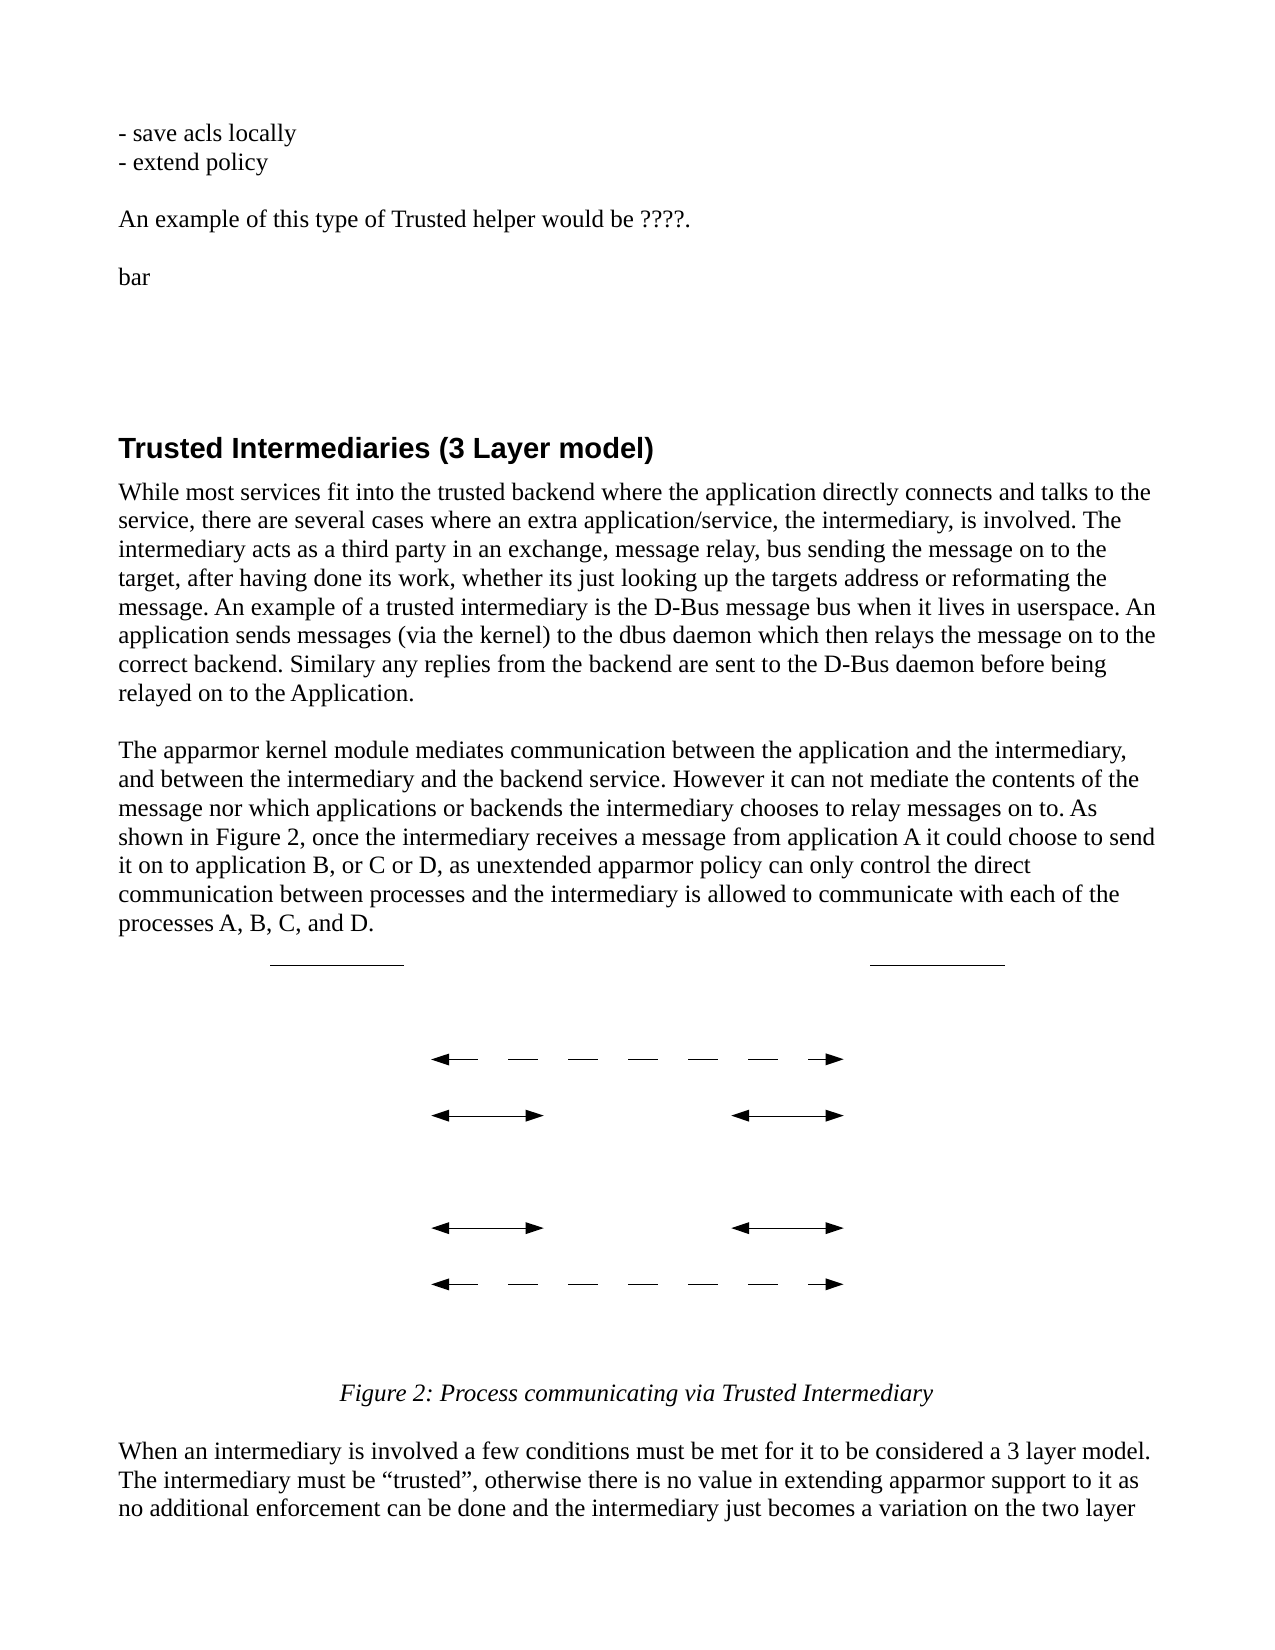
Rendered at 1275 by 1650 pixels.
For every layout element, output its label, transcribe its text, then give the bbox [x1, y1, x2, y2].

text An example of this type of Trusted helper would be ????. [118, 204, 1157, 233]
text Figure 2: Process communicating via Trusted Intermediary [243, 978, 1032, 1407]
text When an intermediary is involved a few conditions must be met for it to be considered a 3 layer model. The intermediary must be “trusted”, otherwise there is no value in extending apparmor support to it as no additional enforcement can be done and the intermediary just becomes a variation on the two layer [118, 1436, 1157, 1522]
text - extend policy [118, 147, 1157, 176]
text bar [118, 262, 1157, 291]
subtitle Trusted Intermediaries (3 Layer model) [118, 431, 1157, 464]
text The apparmor kernel module mediates communication between the application and the intermediary, and between the intermediary and the backend service. However it can not mediate the contents of the message nor which applications or backends the intermediary chooses to relay messages on to. As shown in Figure 2, once the intermediary receives a message from application A it could choose to send it on to application B, or C or D, as unextended apparmor policy can only control the direct communication between processes and the intermediary is allowed to communicate with each of the processes A, B, C, and D. [118, 735, 1157, 937]
text - save acls locally [118, 118, 1157, 147]
text While most services fit into the trusted backend where the application directly connects and talks to the service, there are several cases where an extra application/service, the intermediary, is involved. The intermediary acts as a third party in an exchange, message relay, bus sending the message on to the target, after having done its work, whether its just looking up the targets address or reformating the message. An example of a trusted intermediary is the D-Bus message bus when it lives in userspace. An application sends messages (via the kernel) to the dbus daemon which then relays the message on to the correct backend. Similary any replies from the backend are sent to the D-Bus daemon before being relayed on to the Application. [118, 477, 1157, 707]
